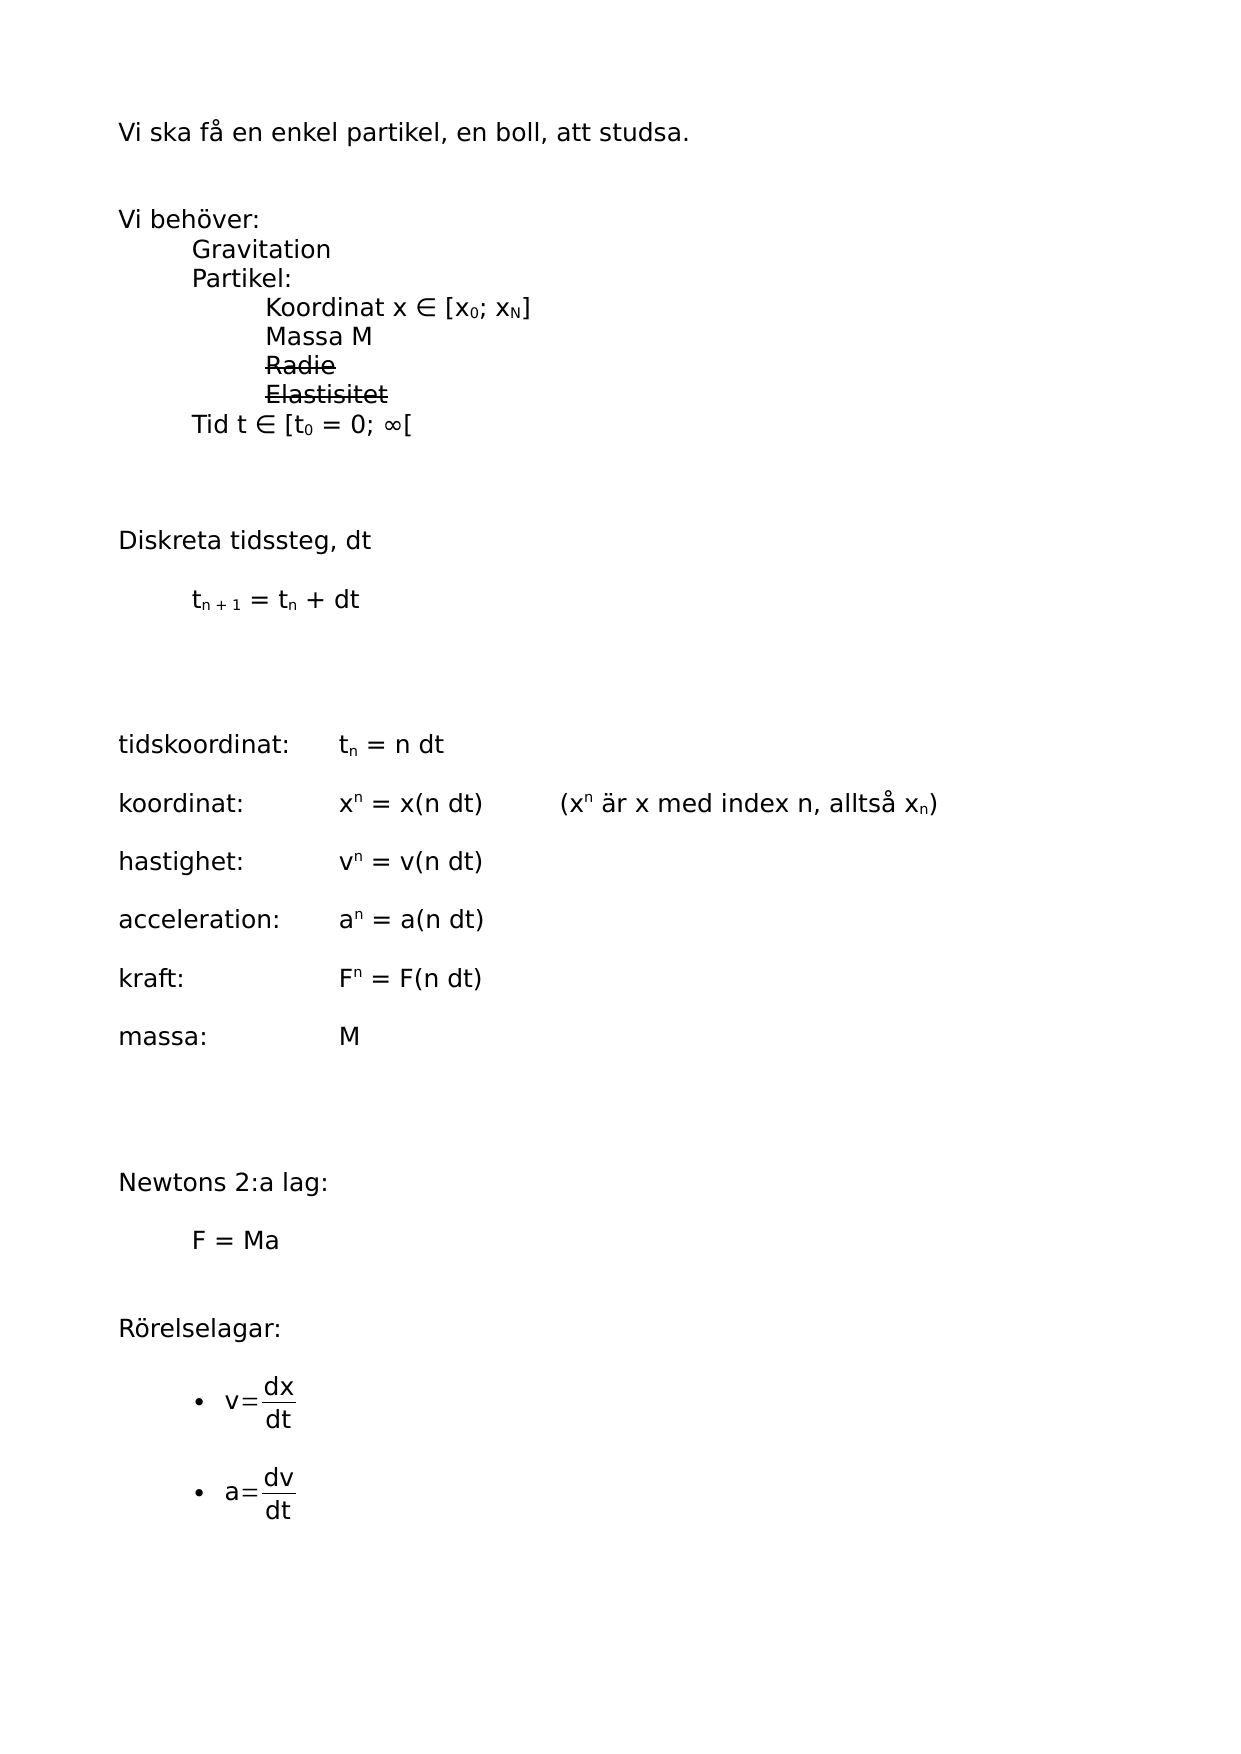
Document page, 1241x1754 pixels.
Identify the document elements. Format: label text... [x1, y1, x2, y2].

text Elastisitet [118, 381, 1122, 410]
text tidskoordinat: tn = n dt [118, 731, 1122, 760]
text Massa M [118, 322, 1122, 351]
text Radie [118, 351, 1122, 381]
text Newtons 2:a lag: [118, 1168, 1122, 1197]
text massa: M [118, 1022, 1122, 1051]
text kraft: Fn = F(n dt) [118, 964, 1122, 993]
text Partikel: [118, 264, 1122, 293]
text acceleration: an = a(n dt) [118, 906, 1122, 935]
text Gravitation [118, 235, 1122, 264]
text Tid t ∈ [t0 = 0; ∞[ [118, 410, 1122, 439]
text Diskreta tidssteg, dt [118, 526, 1122, 556]
text Vi behöver: [118, 206, 1122, 235]
text koordinat: xn = x(n dt) (xn är x med index n, alltså xn) [118, 789, 1122, 818]
text tn + 1 = tn + dt [118, 585, 1122, 614]
text • [118, 1372, 1122, 1434]
text F = Ma [118, 1226, 1122, 1256]
text Vi ska få en enkel partikel, en boll, att studsa. [118, 118, 1122, 147]
text Rörelselagar: [118, 1314, 1122, 1343]
text hastighet: vn = v(n dt) [118, 847, 1122, 876]
text • [118, 1463, 1122, 1525]
text Koordinat x ∈ [x0; xN] [118, 293, 1122, 322]
